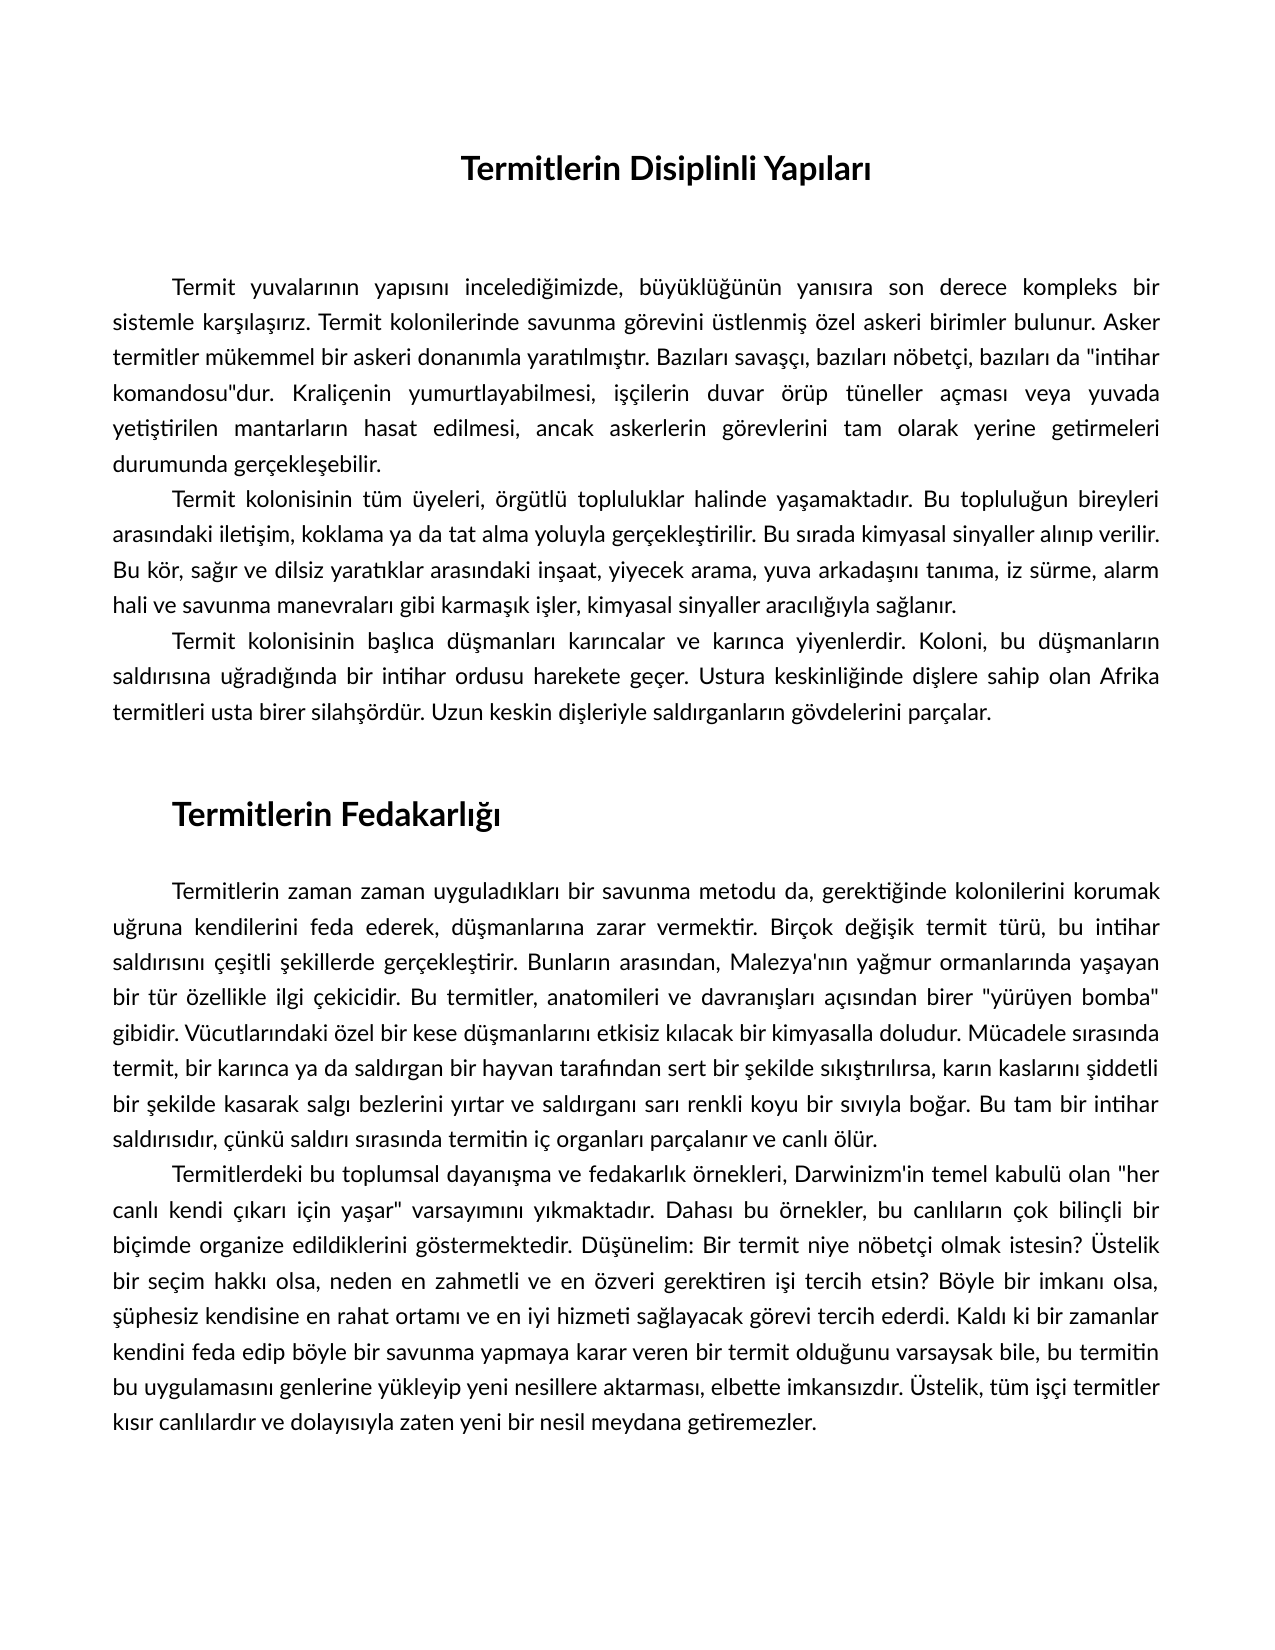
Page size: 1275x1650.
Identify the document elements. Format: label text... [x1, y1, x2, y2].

text Termitlerdeki bu toplumsal dayanışma ve fedakarlık örnekleri, Darwinizm'in temel kabulü olan "her canlı kendi çıkarı için yaşar" varsayımını yıkmaktadır. Dahası bu örnekler, bu canlıların çok bilinçli bir biçimde organize edildiklerini göstermektedir. Düşünelim: Bir termit niye nöbetçi olmak istesin? Üstelik bir seçim hakkı olsa, neden en zahmetli ve en özveri gerektiren işi tercih etsin? Böyle bir imkanı olsa, şüphesiz kendisine en rahat ortamı ve en iyi hizmeti sağlayacak görevi tercih ederdi. Kaldı ki bir zamanlar kendini feda edip böyle bir savunma yapmaya karar veren bir termit olduğunu varsaysak bile, bu termitin bu uygulamasını genlerine yükleyip yeni nesillere aktarması, elbette imkansızdır. Üstelik, tüm işçi termitler kısır canlılardır ve dolayısıyla zaten yeni bir nesil meydana getiremezler. [112, 1154, 1161, 1438]
text Termit kolonisinin başlıca düşmanları karıncalar ve karınca yiyenlerdir. Koloni, bu düşmanların saldırısına uğradığında bir intihar ordusu harekete geçer. Ustura keskinliğinde dişlere sahip olan Afrika termitleri usta birer silahşördür. Uzun keskin dişleriyle saldırganların gövdelerini parçalar. [112, 621, 1161, 727]
text Termitlerin Disiplinli Yapıları [112, 148, 1161, 188]
text Termitlerin zaman zaman uyguladıkları bir savunma metodu da, gerektiğinde kolonilerini korumak uğruna kendilerini feda ederek, düşmanlarına zarar vermektir. Birçok değişik termit türü, bu intihar saldırısını çeşitli şekillerde gerçekleştirir. Bunların arasından, Malezya'nın yağmur ormanlarında yaşayan bir tür özellikle ilgi çekicidir. Bu termitler, anatomileri ve davranışları açısından birer "yürüyen bomba" gibidir. Vücutlarındaki özel bir kese düşmanlarını etkisiz kılacak bir kimyasalla doludur. Mücadele sırasında termit, bir karınca ya da saldırgan bir hayvan tarafından sert bir şekilde sıkıştırılırsa, karın kaslarını şiddetli bir şekilde kasarak salgı bezlerini yırtar ve saldırganı sarı renkli koyu bir sıvıyla boğar. Bu tam bir intihar saldırısıdır, çünkü saldırı sırasında termitin iç organları parçalanır ve canlı ölür. [112, 871, 1161, 1154]
text Termit yuvalarının yapısını incelediğimizde, büyüklüğünün yanısıra son derece kompleks bir sistemle karşılaşırız. Termit kolonilerinde savunma görevini üstlenmiş özel askeri birimler bulunur. Asker termitler mükemmel bir askeri donanımla yaratılmıştır. Bazıları savaşçı, bazıları nöbetçi, bazıları da "intihar komandosu"dur. Kraliçenin yumurtlayabilmesi, işçilerin duvar örüp tüneller açması veya yuvada yetiştirilen mantarların hasat edilmesi, ancak askerlerin görevlerini tam olarak yerine getirmeleri durumunda gerçekleşebilir. [112, 267, 1161, 479]
text Termit kolonisinin tüm üyeleri, örgütlü topluluklar halinde yaşamaktadır. Bu topluluğun bireyleri arasındaki iletişim, koklama ya da tat alma yoluyla gerçekleştirilir. Bu sırada kimyasal sinyaller alınıp verilir. Bu kör, sağır ve dilsiz yaratıklar arasındaki inşaat, yiyecek arama, yuva arkadaşını tanıma, iz sürme, alarm hali ve savunma manevraları gibi karmaşık işler, kimyasal sinyaller aracılığıyla sağlanır. [112, 479, 1161, 621]
text Termitlerin Fedakarlığı [112, 798, 1161, 833]
